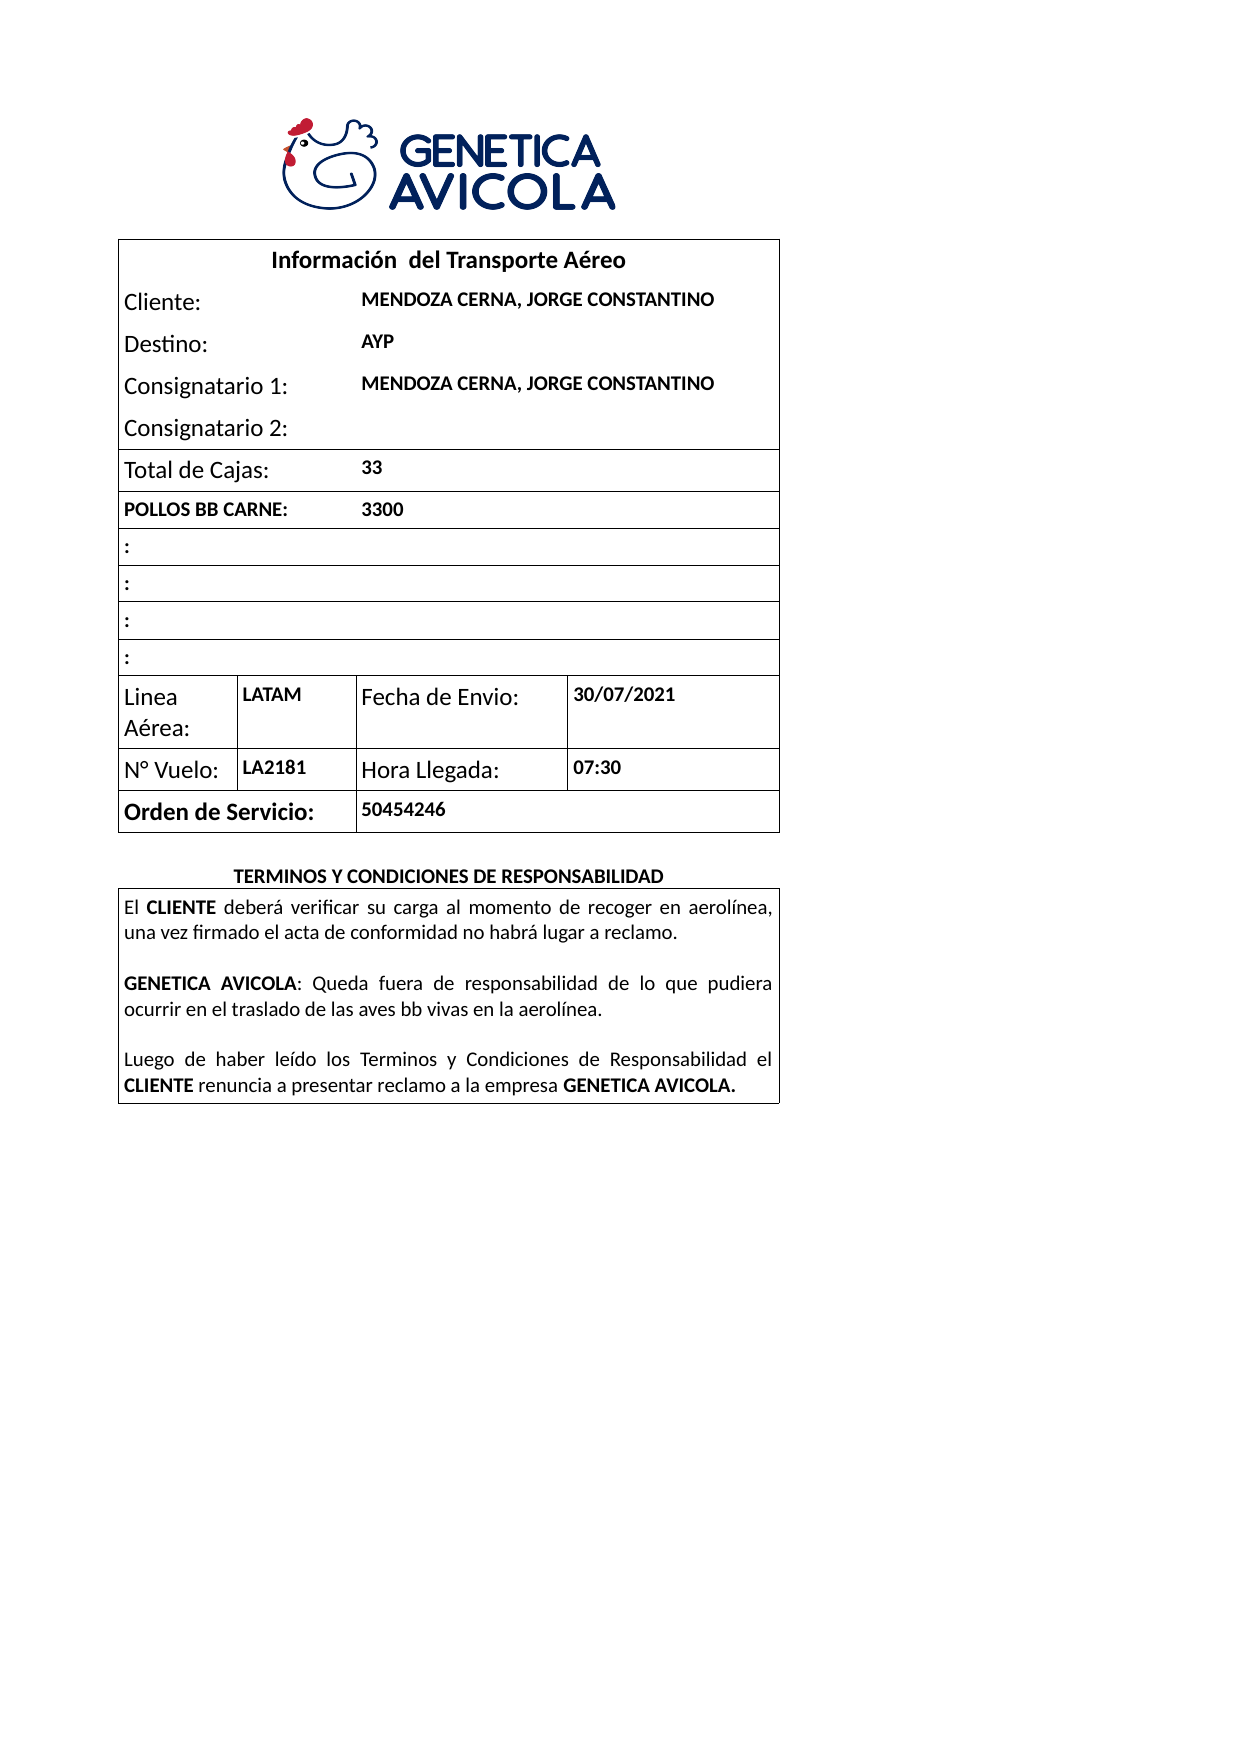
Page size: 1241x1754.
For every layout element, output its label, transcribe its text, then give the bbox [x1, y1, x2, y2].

table_cell 3300 [356, 492, 779, 527]
table_cell : [119, 602, 356, 638]
table_cell Consignatario 2: [119, 406, 356, 448]
table_cell LA2181 [238, 749, 356, 790]
table_cell [356, 566, 779, 601]
picture [282, 118, 616, 210]
table_cell [356, 602, 779, 638]
table_cell TERMINOS Y CONDICIONES DE RESPONSABILIDAD [118, 833, 779, 888]
table_cell [356, 640, 779, 675]
table_cell POLLOS BB CARNE: [119, 492, 356, 527]
table_cell [356, 406, 779, 448]
table_cell Cliente: [119, 281, 356, 322]
table_cell AYP [356, 323, 779, 364]
table_cell Destino: [119, 323, 356, 364]
table_cell Total de Cajas: [119, 450, 356, 491]
table_cell Hora Llegada: [357, 749, 567, 790]
table_cell [356, 529, 779, 564]
table_cell Fecha de Envio: [357, 676, 567, 748]
table_cell : [119, 640, 356, 675]
table_cell El CLIENTE deberá verificar su carga al momento de recoger en aerolínea, una vez firmado el acta de conformidad no habrá lugar a reclamo. GENETICA AVICOLA: Queda fuera de responsabilidad de lo que pudiera ocurrir en el traslado de las aves bb vivas en la aerolínea. Luego de haber leído los Terminos y Condiciones de Responsabilidad el CLIENTE renuncia a presentar reclamo a la empresa GENETICA AVICOLA. [119, 889, 779, 1103]
table_cell Orden de Servicio: [119, 791, 356, 832]
table_cell N° Vuelo: [119, 749, 237, 790]
table_cell 07:30 [568, 749, 779, 790]
table_cell 50454246 [357, 791, 779, 832]
table_cell MENDOZA CERNA, JORGE CONSTANTINO [356, 365, 779, 406]
table_cell : [119, 529, 356, 564]
table_cell : [119, 566, 356, 601]
table_header Información del Transporte Aéreo [119, 240, 779, 281]
table_cell Consignatario 1: [119, 365, 356, 406]
table_cell Linea Aérea: [119, 676, 237, 748]
table_cell 33 [356, 450, 779, 491]
table_cell MENDOZA CERNA, JORGE CONSTANTINO [356, 281, 779, 322]
table_cell LATAM [238, 676, 356, 748]
table_cell 30/07/2021 [568, 676, 779, 748]
